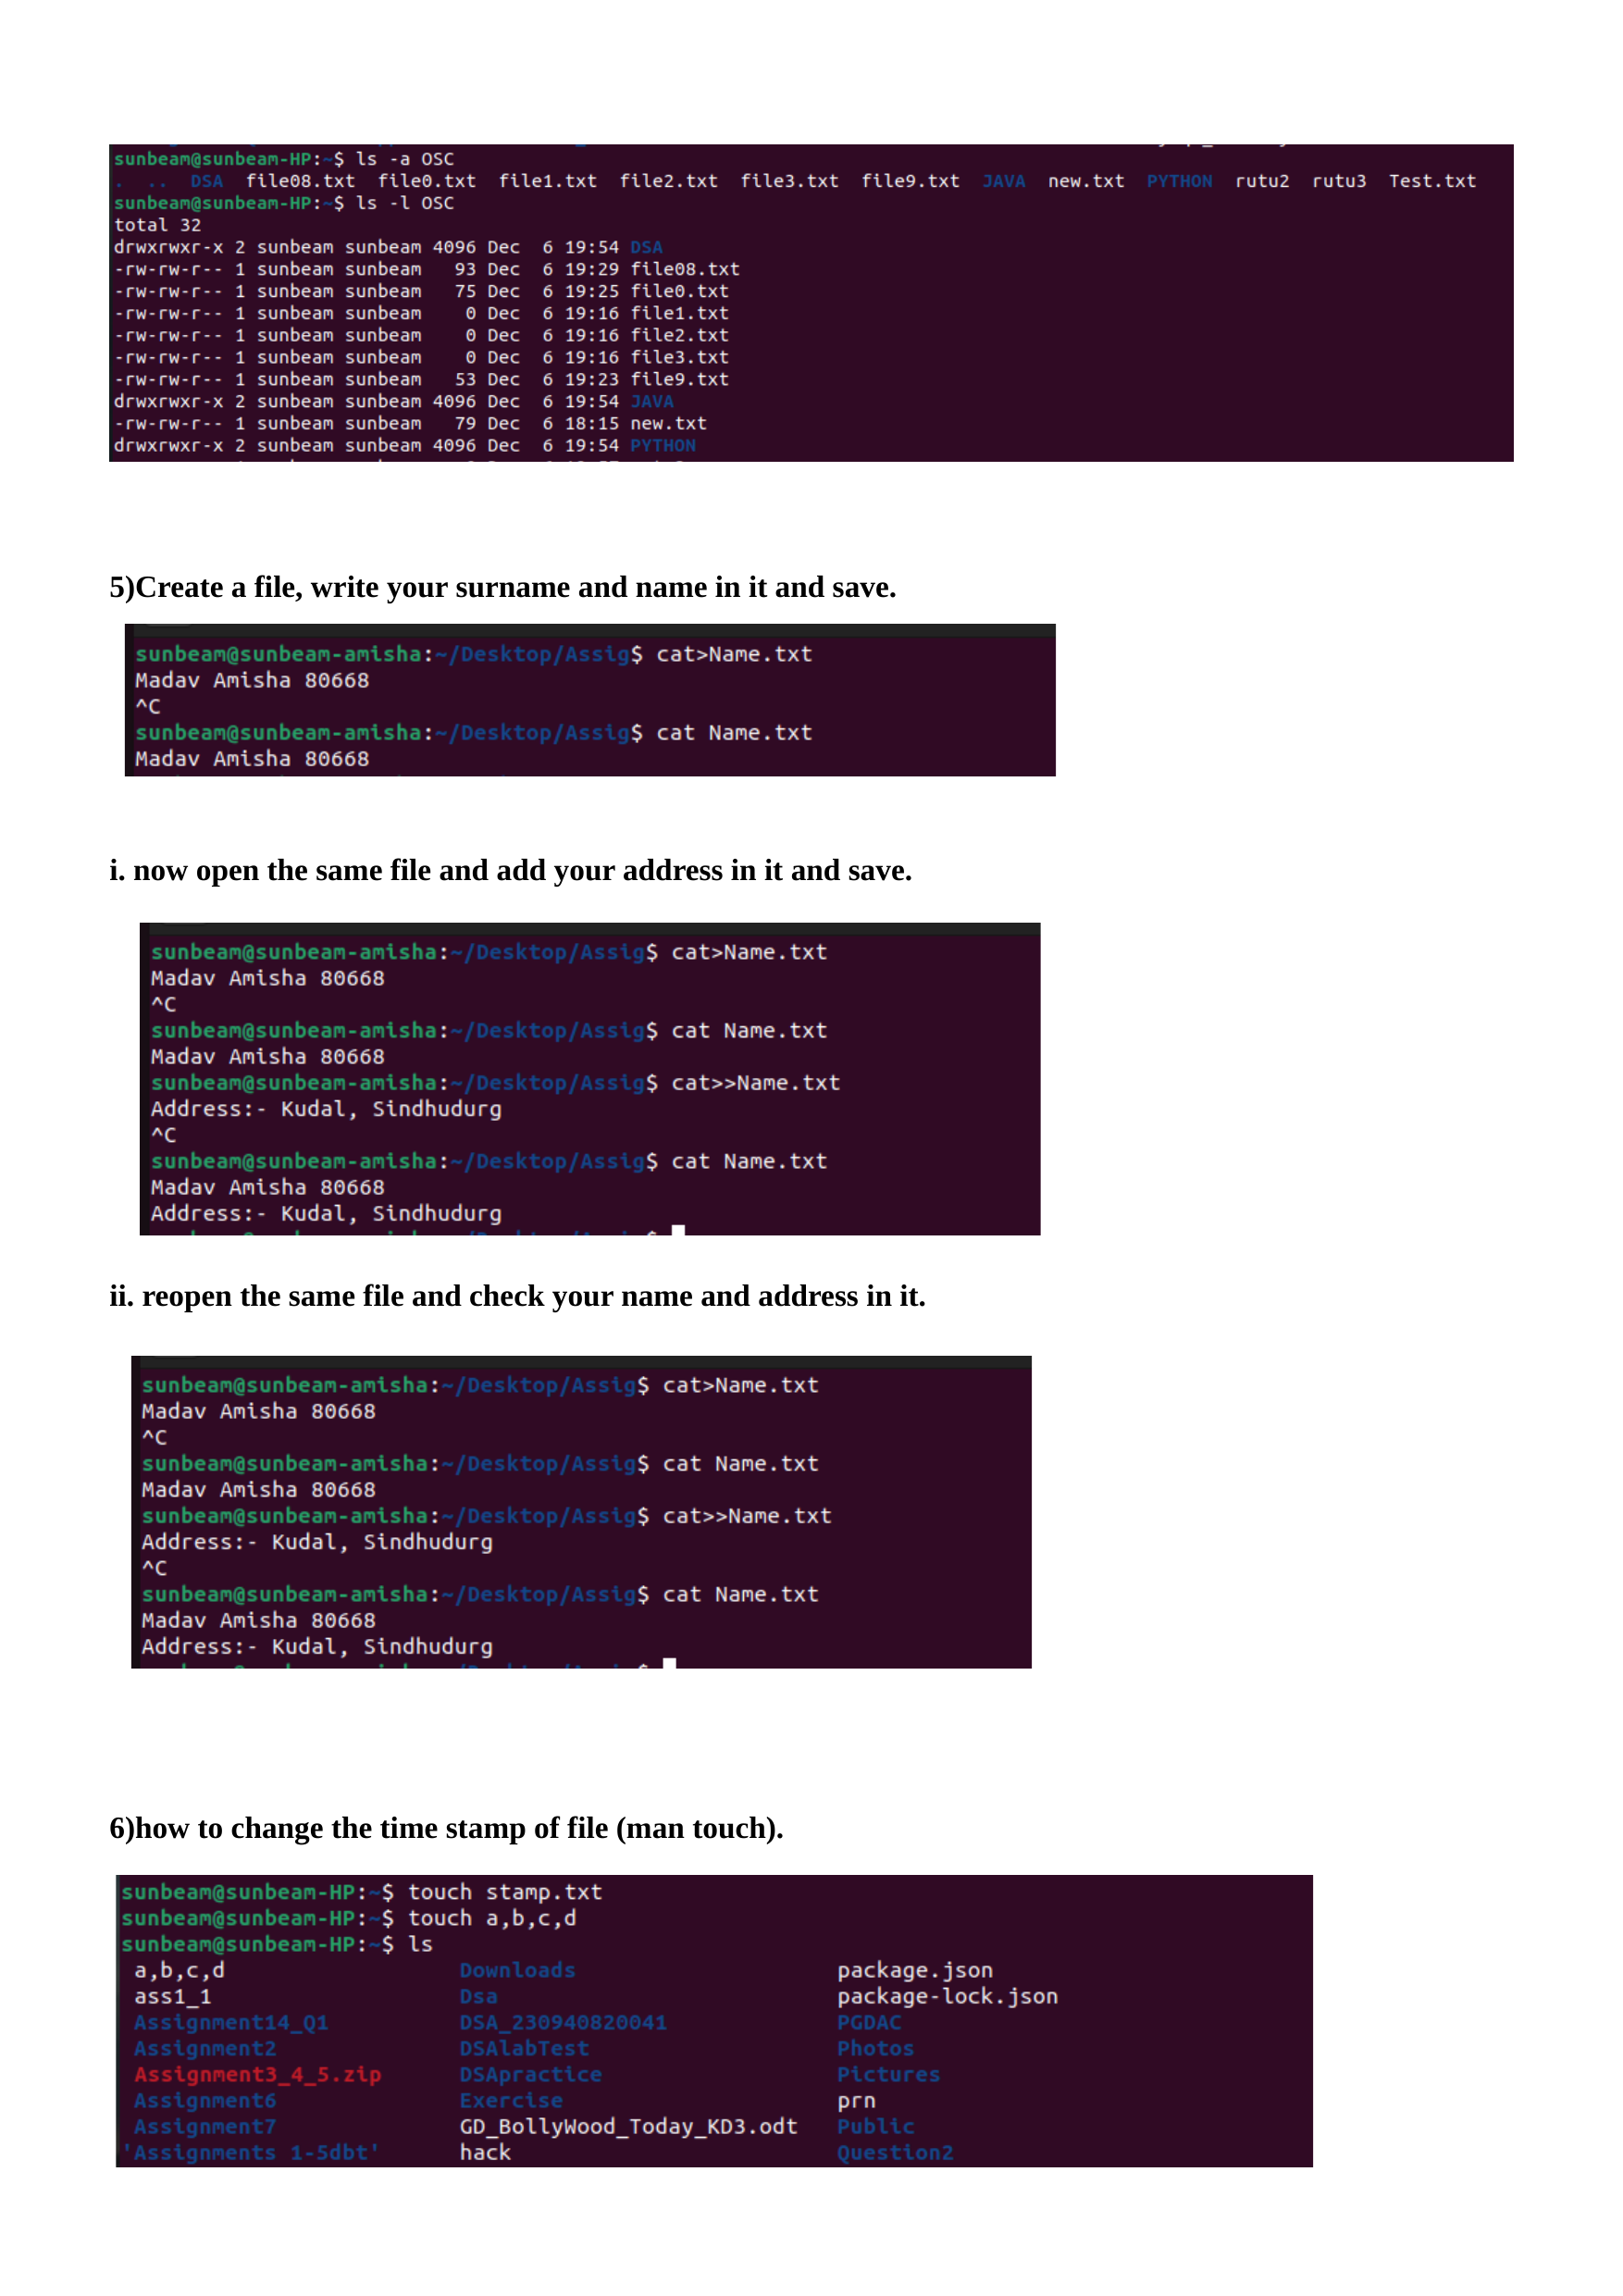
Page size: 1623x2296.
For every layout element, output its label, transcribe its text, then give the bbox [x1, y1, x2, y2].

text ii. reopen the same file and check your name and address in it. [109, 1277, 1514, 1313]
picture [140, 923, 1041, 1235]
text 6)how to change the time stamp of file (man touch). [109, 1809, 1514, 1845]
text i. now open the same file and add your address in it and save. [109, 851, 1514, 887]
picture [130, 1356, 1033, 1669]
picture [109, 144, 1514, 462]
picture [124, 624, 1057, 776]
text 5)Create a file, write your surname and name in it and save. [109, 568, 1514, 603]
